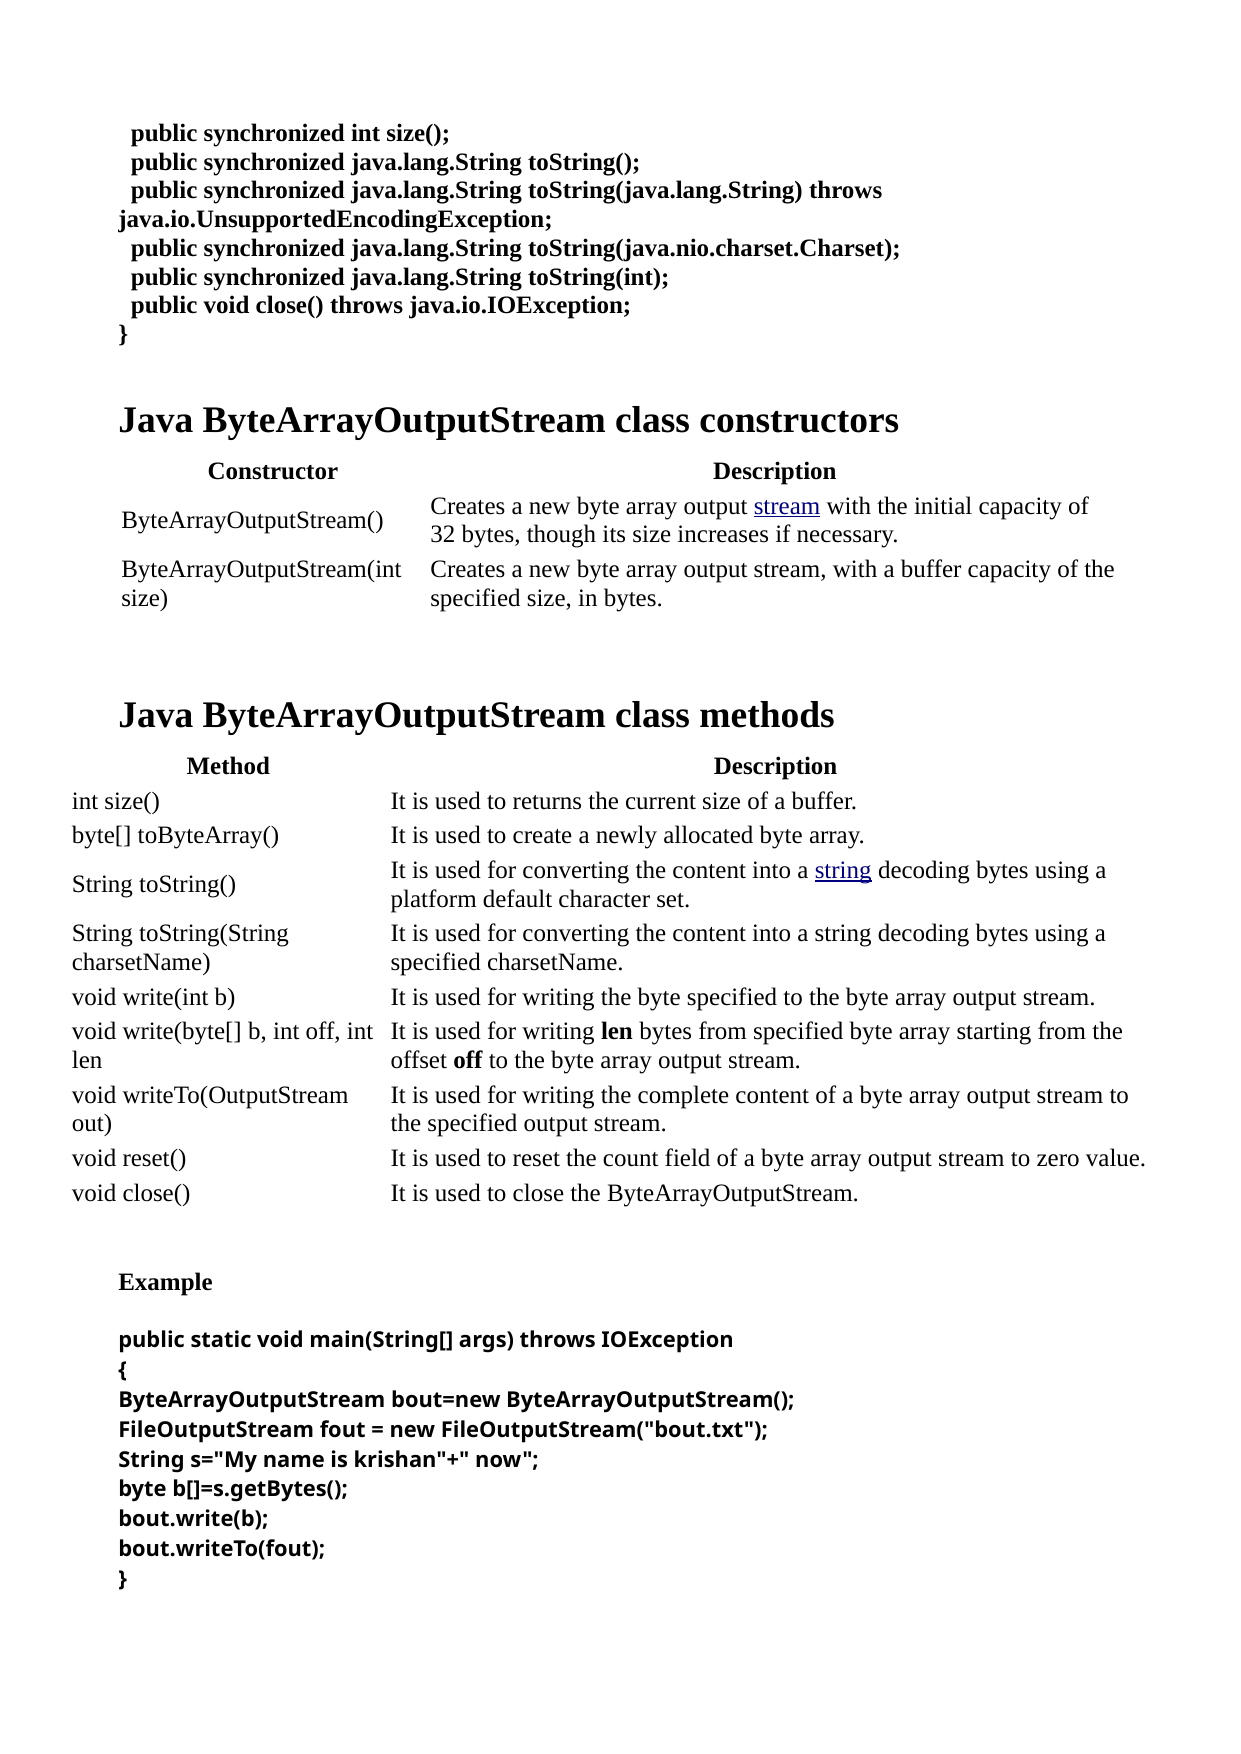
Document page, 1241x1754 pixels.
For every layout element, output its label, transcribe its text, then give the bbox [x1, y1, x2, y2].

text Example [118, 1267, 1122, 1296]
text public synchronized java.lang.String toString(); [118, 147, 1122, 176]
table_cell void close() [69, 1175, 387, 1209]
text public synchronized int size(); [118, 118, 1122, 147]
text public synchronized java.lang.String toString(java.nio.charset.Charset); [118, 233, 1122, 262]
table_cell It is used for converting the content into a string decoding bytes using a platform default character set. [388, 852, 1163, 916]
table_cell It is used for writing len bytes from specified byte array starting from the offset off to the byte array output stream. [388, 1014, 1163, 1077]
text byte b[]=s.getBytes(); [118, 1473, 1122, 1503]
table_cell void write(byte[] b, int off, int len [69, 1014, 387, 1077]
text bout.write(b); [118, 1503, 1122, 1533]
table_header Constructor [118, 453, 427, 488]
table_cell It is used to reset the count field of a byte array output stream to zero value. [388, 1140, 1163, 1175]
table_cell void write(int b) [69, 979, 387, 1013]
table_cell String toString(String charsetName) [69, 916, 387, 979]
table_cell It is used for writing the complete content of a byte array output stream to the specified output stream. [388, 1077, 1163, 1140]
table_cell ByteArrayOutputStream(int size) [118, 551, 427, 614]
table_cell ByteArrayOutputStream() [118, 488, 427, 551]
table_cell int size() [69, 783, 387, 818]
table_cell It is used to create a newly allocated byte array. [388, 818, 1163, 852]
text bout.writeTo(fout); [118, 1533, 1122, 1563]
table_header Method [69, 749, 387, 783]
table_cell It is used to returns the current size of a buffer. [388, 783, 1163, 818]
text } [118, 319, 1122, 348]
table_cell Creates a new byte array output stream with the initial capacity of 32 bytes, though its size increases if necessary. [427, 488, 1122, 551]
text public synchronized java.lang.String toString(int); [118, 262, 1122, 291]
text public synchronized java.lang.String toString(java.lang.String) throws java.io.UnsupportedEncodingException; [118, 176, 1122, 233]
subtitle Java ByteArrayOutputStream class constructors [118, 398, 1122, 441]
text FileOutputStream fout = new FileOutputStream("bout.txt"); [118, 1414, 1122, 1443]
table_header Description [427, 453, 1122, 488]
table_cell It is used to close the ByteArrayOutputStream. [388, 1175, 1163, 1209]
table_cell void reset() [69, 1140, 387, 1175]
text } [118, 1563, 1122, 1592]
table_cell byte[] toByteArray() [69, 818, 387, 852]
table_cell void writeTo(OutputStream out) [69, 1077, 387, 1140]
text public void close() throws java.io.IOException; [118, 291, 1122, 319]
text ByteArrayOutputStream bout=new ByteArrayOutputStream(); [118, 1384, 1122, 1414]
table_cell It is used for converting the content into a string decoding bytes using a specified charsetName. [388, 916, 1163, 979]
text { [118, 1354, 1122, 1384]
text public static void main(String[] args) throws IOException [118, 1324, 1122, 1354]
text String s="My name is krishan"+" now"; [118, 1443, 1122, 1473]
table_header Description [388, 749, 1163, 783]
table_cell It is used for writing the byte specified to the byte array output stream. [388, 979, 1163, 1013]
table_cell Creates a new byte array output stream, with a buffer capacity of the specified size, in bytes. [427, 551, 1122, 614]
subtitle Java ByteArrayOutputStream class methods [118, 693, 1122, 736]
table_cell String toString() [69, 852, 387, 916]
